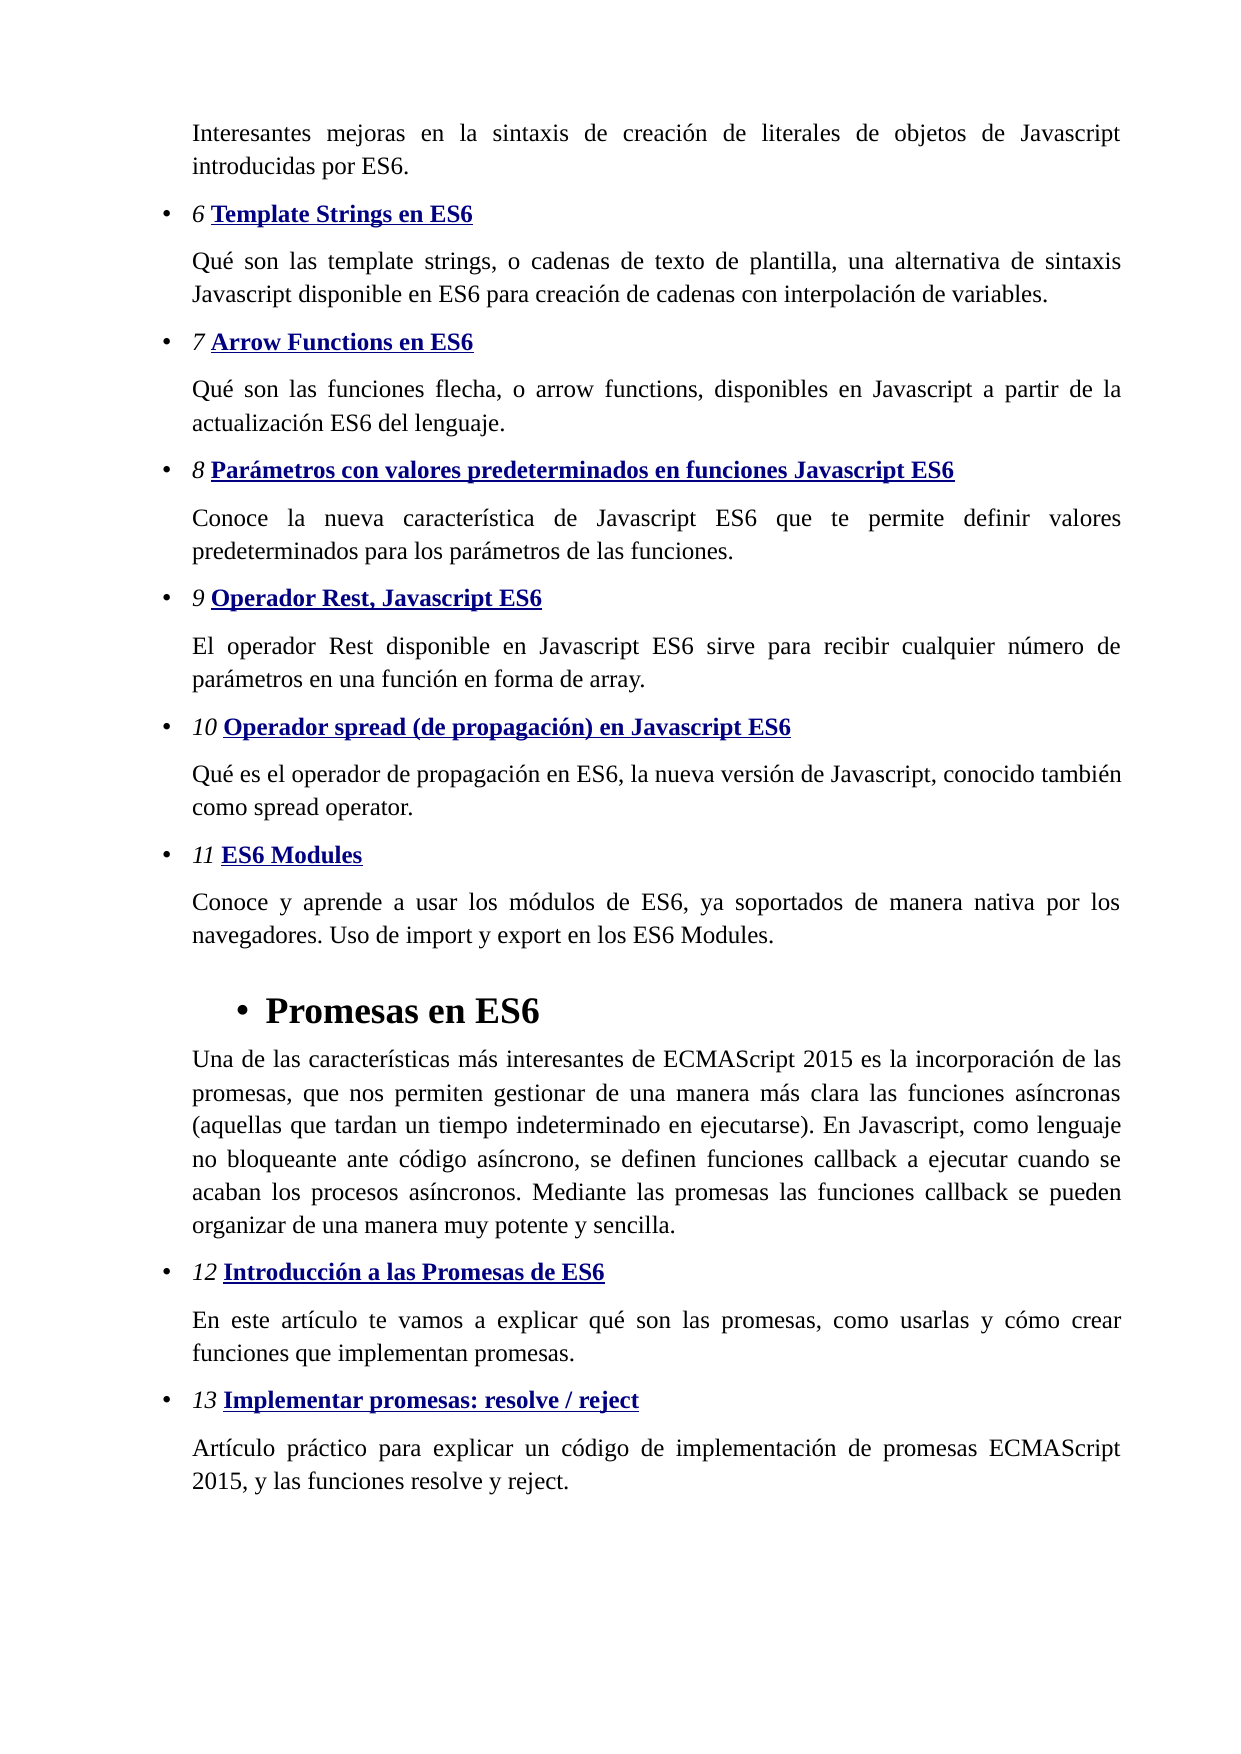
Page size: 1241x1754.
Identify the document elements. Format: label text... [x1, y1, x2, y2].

list Conoce la nueva característica de Javascript ES6 que te permite definir valores predeterminados para los parámetros de las funciones. [162, 503, 1122, 564]
list Interesantes mejoras en la sintaxis de creación de literales de objetos de Javascript introducidas por ES6. [162, 118, 1122, 180]
list Qué es el operador de propagación en ES6, la nueva versión de Javascript, conocido también como spread operator. [162, 759, 1122, 821]
list Conoce y aprende a usar los módulos de ES6, ya soportados de manera nativa por los navegadores. Uso de import y export en los ES6 Modules. [162, 887, 1122, 949]
list Artículo práctico para explicar un código de implementación de promesas ECMAScript 2015, y las funciones resolve y reject. [162, 1433, 1122, 1495]
list Qué son las template strings, o cadenas de texto de plantilla, una alternativa de sintaxis Javascript disponible en ES6 para creación de cadenas con interpolación de variables. [162, 246, 1122, 308]
subtitle Promesas en ES6 [236, 989, 1122, 1032]
list 11 ES6 Modules [162, 840, 1122, 869]
list El operador Rest disponible en Javascript ES6 sirve para recibir cualquier número de parámetros en una función en forma de array. [162, 631, 1122, 693]
list 9 Operador Rest, Javascript ES6 [162, 583, 1122, 612]
list 12 Introducción a las Promesas de ES6 [162, 1257, 1122, 1286]
list En este artículo te vamos a explicar qué son las promesas, como usarlas y cómo crear funciones que implementan promesas. [162, 1305, 1122, 1367]
list 8 Parámetros con valores predeterminados en funciones Javascript ES6 [162, 455, 1122, 484]
list 13 Implementar promesas: resolve / reject [162, 1386, 1122, 1414]
list 7 Arrow Functions en ES6 [162, 327, 1122, 356]
list 6 Template Strings en ES6 [162, 199, 1122, 227]
list Una de las características más interesantes de ECMAScript 2015 es la incorporación de las promesas, que nos permiten gestionar de una manera más clara las funciones asíncronas (aquellas que tardan un tiempo indeterminado en ejecutarse). En Javascript, como lenguaje no bloqueante ante código asíncrono, se definen funciones callback a ejecutar cuando se acaban los procesos asíncronos. Mediante las promesas las funciones callback se pueden organizar de una manera muy potente y sencilla. [162, 1044, 1122, 1238]
list 10 Operador spread (de propagación) en Javascript ES6 [162, 712, 1122, 740]
list Qué son las funciones flecha, o arrow functions, disponibles en Javascript a partir de la actualización ES6 del lenguaje. [162, 374, 1122, 436]
